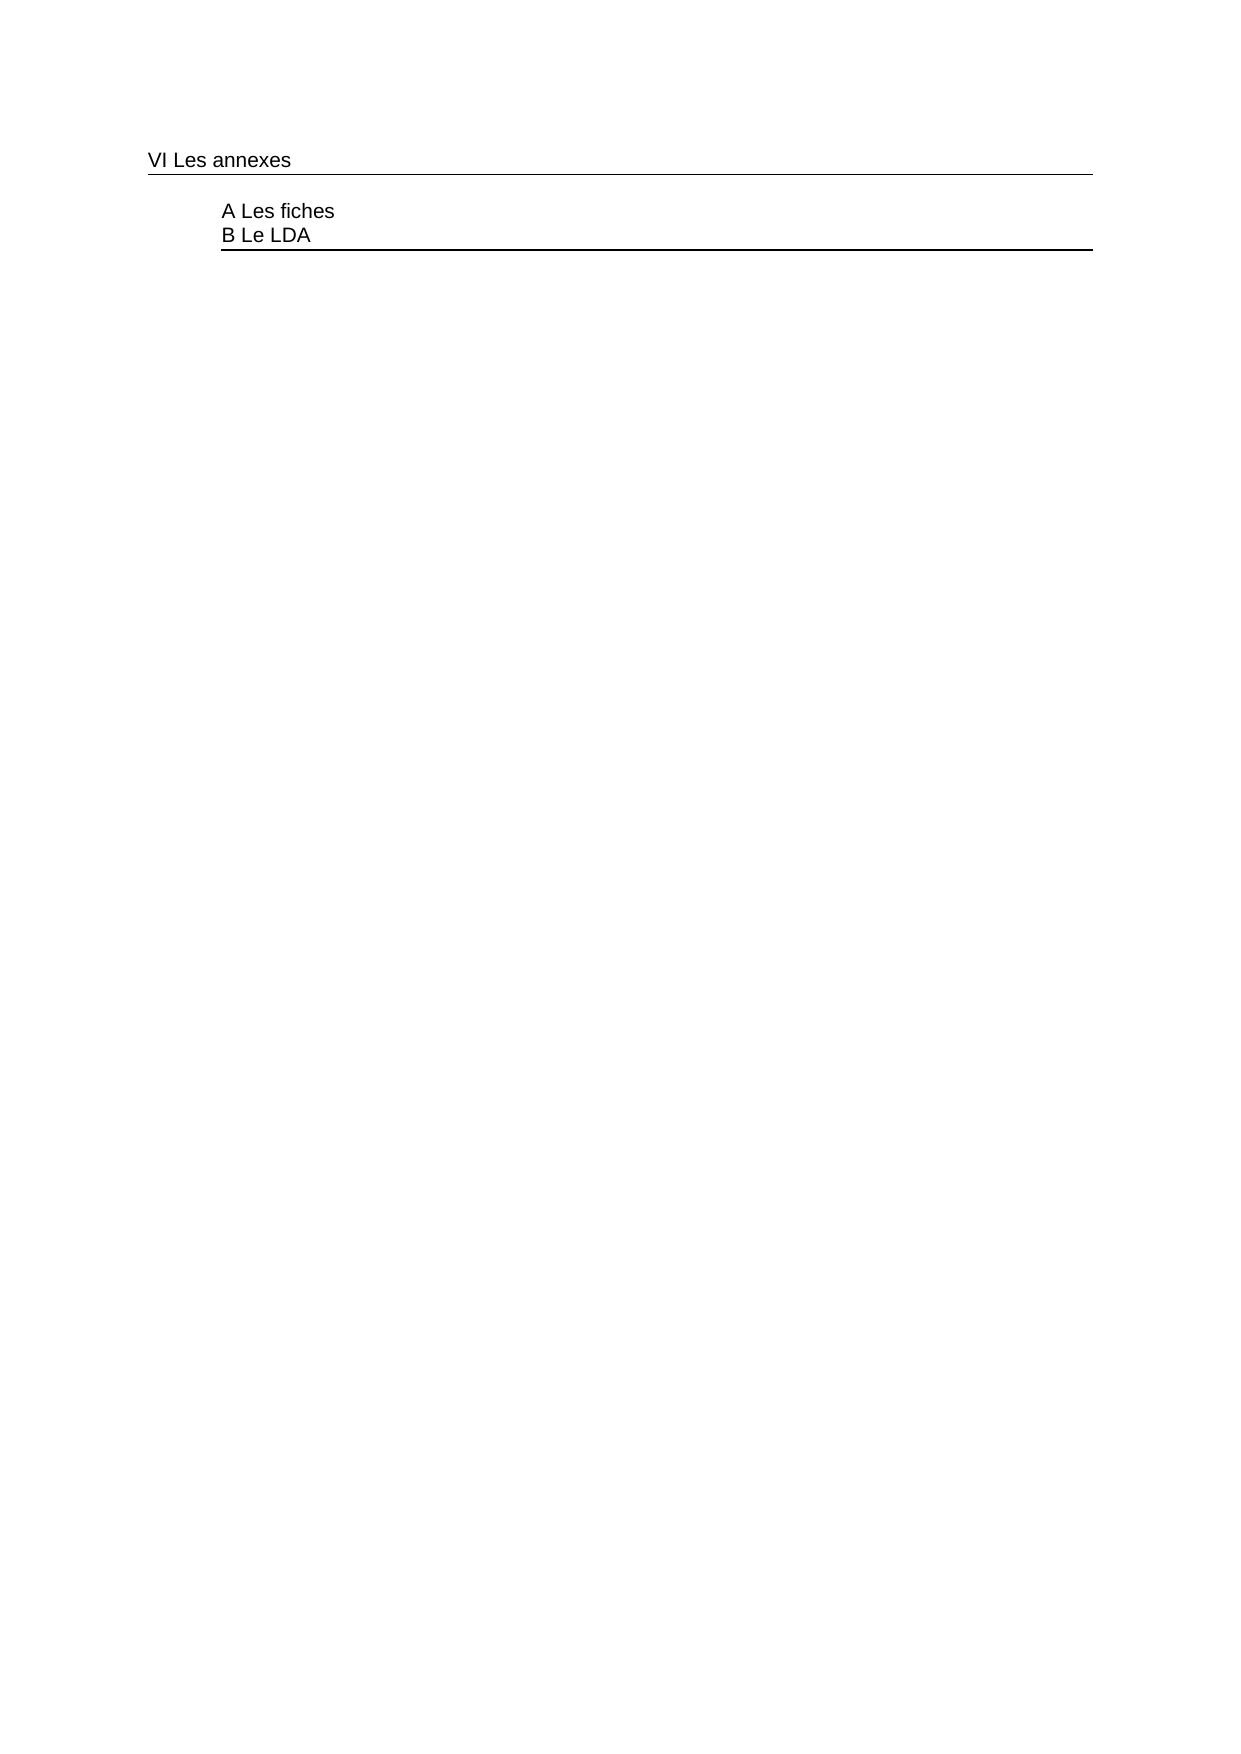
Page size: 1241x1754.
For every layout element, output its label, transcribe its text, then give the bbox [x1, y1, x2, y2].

text B Le LDA [221, 223, 1093, 249]
text VI Les annexes [148, 148, 1093, 174]
text A Les fiches [221, 199, 1093, 223]
